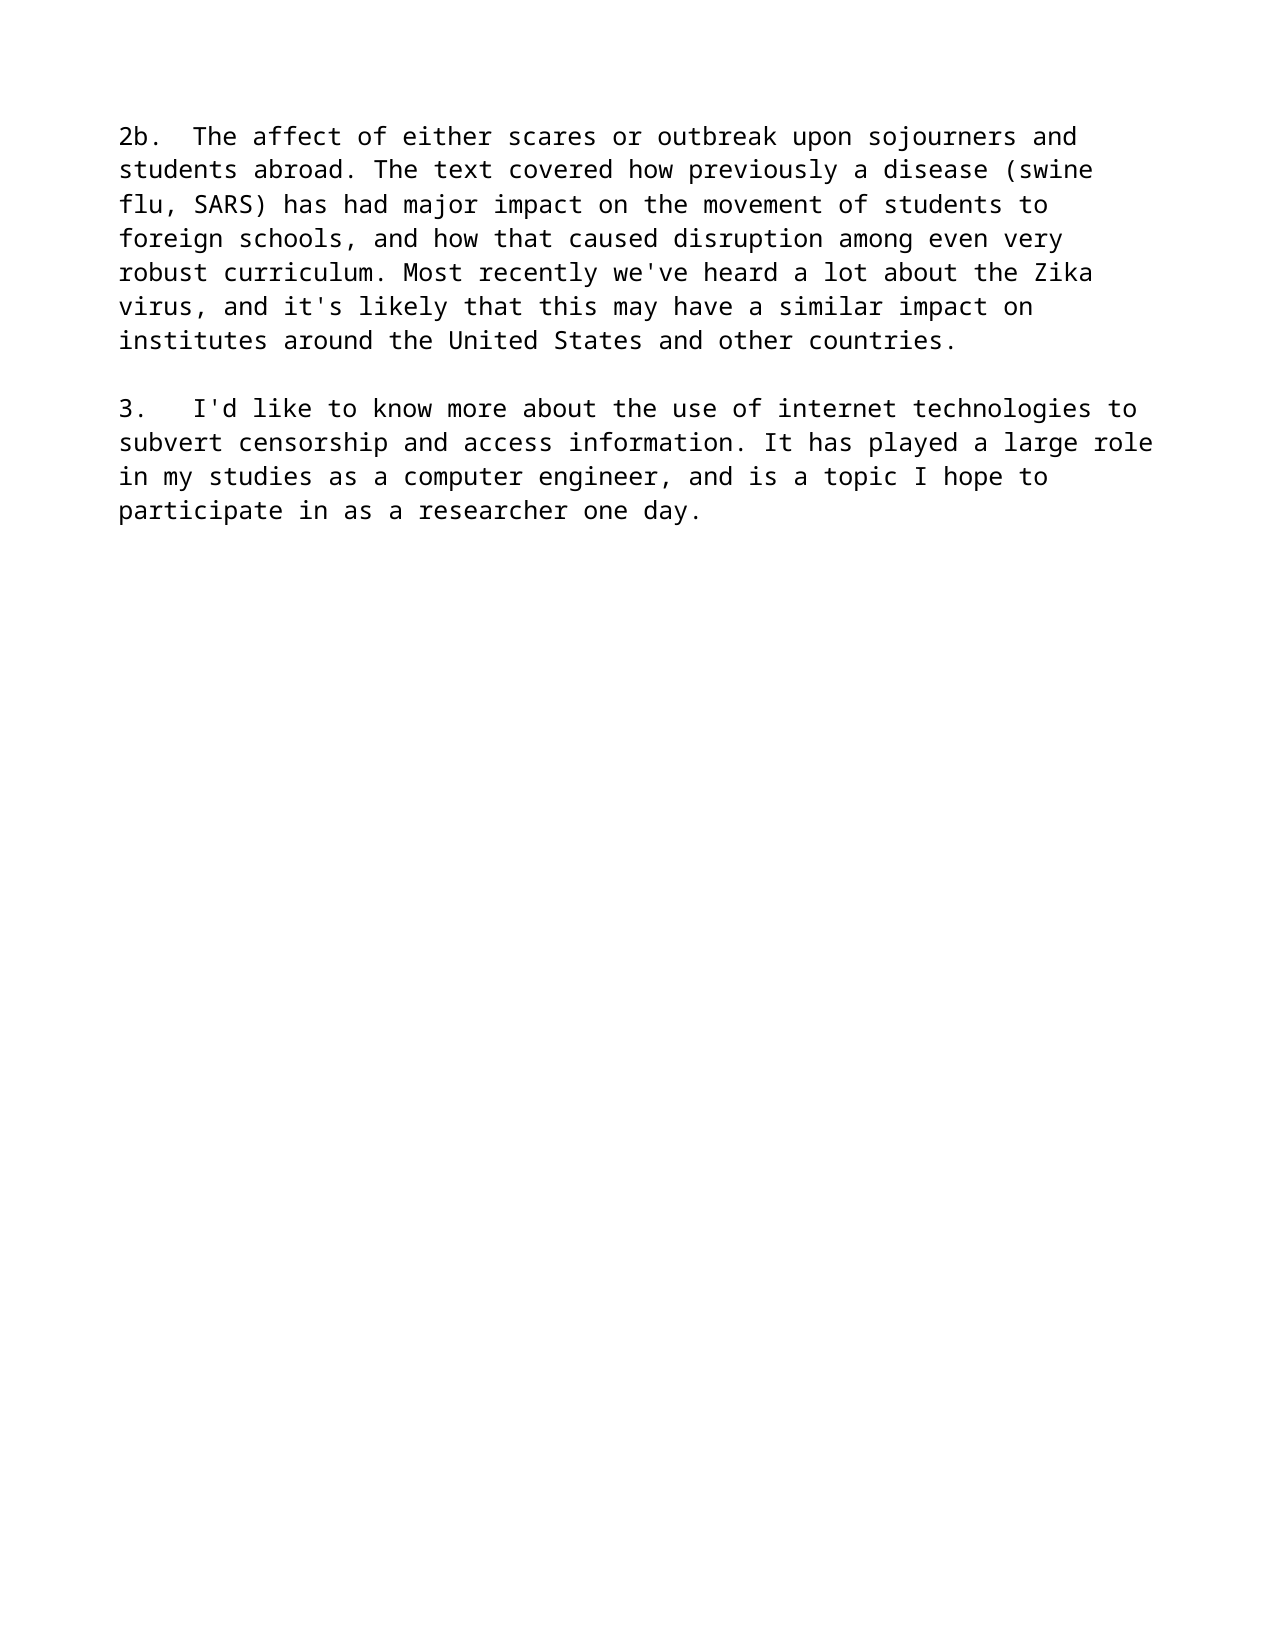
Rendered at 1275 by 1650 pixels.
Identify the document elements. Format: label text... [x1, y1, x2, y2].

text 3. I'd like to know more about the use of internet technologies to subvert censorship and access information. It has played a large role in my studies as a computer engineer, and is a topic I hope to participate in as a researcher one day. [118, 391, 1157, 527]
text 2b. The affect of either scares or outbreak upon sojourners and students abroad. The text covered how previously a disease (swine flu, SARS) has had major impact on the movement of students to foreign schools, and how that caused disruption among even very robust curriculum. Most recently we've heard a lot about the Zika virus, and it's likely that this may have a similar impact on institutes around the United States and other countries. [118, 118, 1157, 357]
